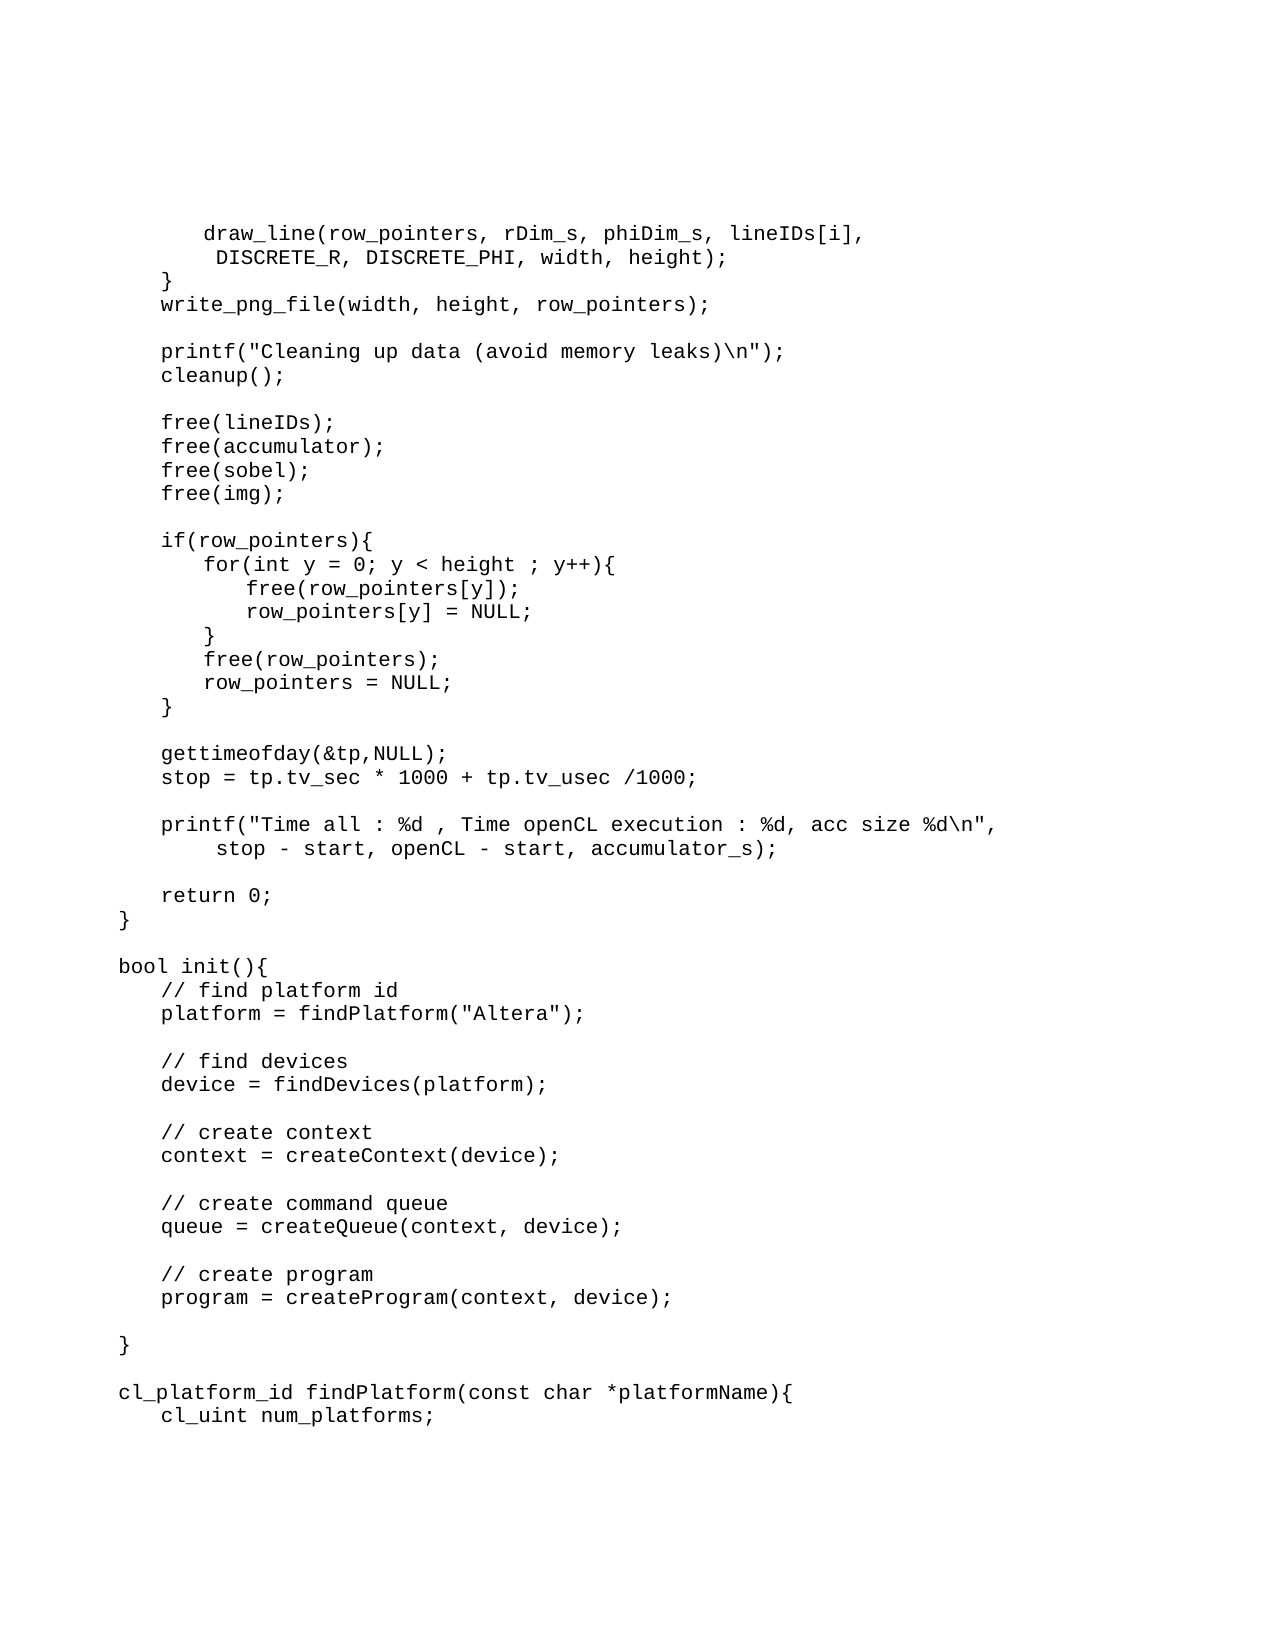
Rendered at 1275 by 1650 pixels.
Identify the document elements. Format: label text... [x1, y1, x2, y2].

text free(img); [118, 483, 1157, 507]
text gettimeofday(&tp,NULL); [118, 743, 1157, 767]
text bool init(){ [118, 956, 1157, 980]
text stop - start, openCL - start, accumulator_s); [118, 838, 1157, 862]
text platform = findPlatform("Altera"); [118, 1003, 1157, 1027]
text // find devices [118, 1051, 1157, 1074]
text queue = createQueue(context, device); [118, 1216, 1157, 1240]
text write_png_file(width, height, row_pointers); [118, 294, 1157, 318]
text row_pointers = NULL; [118, 672, 1157, 696]
text free(accumulator); [118, 436, 1157, 459]
text cl_platform_id findPlatform(const char *platformName){ [118, 1382, 1157, 1405]
text free(lineIDs); [118, 412, 1157, 436]
text // create program [118, 1263, 1157, 1287]
text printf("Time all : %d , Time openCL execution : %d, acc size %d\n", [118, 814, 1157, 838]
text cleanup(); [118, 365, 1157, 389]
text } [118, 270, 1157, 294]
text device = findDevices(platform); [118, 1074, 1157, 1098]
text // create command queue [118, 1193, 1157, 1216]
text program = createProgram(context, device); [118, 1287, 1157, 1311]
text if(row_pointers){ [118, 531, 1157, 554]
text } [118, 909, 1157, 932]
text for(int y = 0; y < height ; y++){ [118, 554, 1157, 578]
text row_pointers[y] = NULL; [118, 601, 1157, 625]
text DISCRETE_R, DISCRETE_PHI, width, height); [118, 247, 1157, 270]
text stop = tp.tv_sec * 1000 + tp.tv_usec /1000; [118, 767, 1157, 791]
text cl_uint num_platforms; [118, 1405, 1157, 1429]
text return 0; [118, 885, 1157, 909]
text } [118, 1334, 1157, 1358]
text // find platform id [118, 980, 1157, 1003]
text free(sobel); [118, 459, 1157, 483]
text } [118, 625, 1157, 649]
text draw_line(row_pointers, rDim_s, phiDim_s, lineIDs[i], [118, 223, 1157, 247]
text free(row_pointers); [118, 649, 1157, 672]
text } [118, 696, 1157, 720]
text free(row_pointers[y]); [118, 578, 1157, 601]
text printf("Cleaning up data (avoid memory leaks)\n"); [118, 341, 1157, 365]
text // create context [118, 1122, 1157, 1145]
text context = createContext(device); [118, 1145, 1157, 1169]
